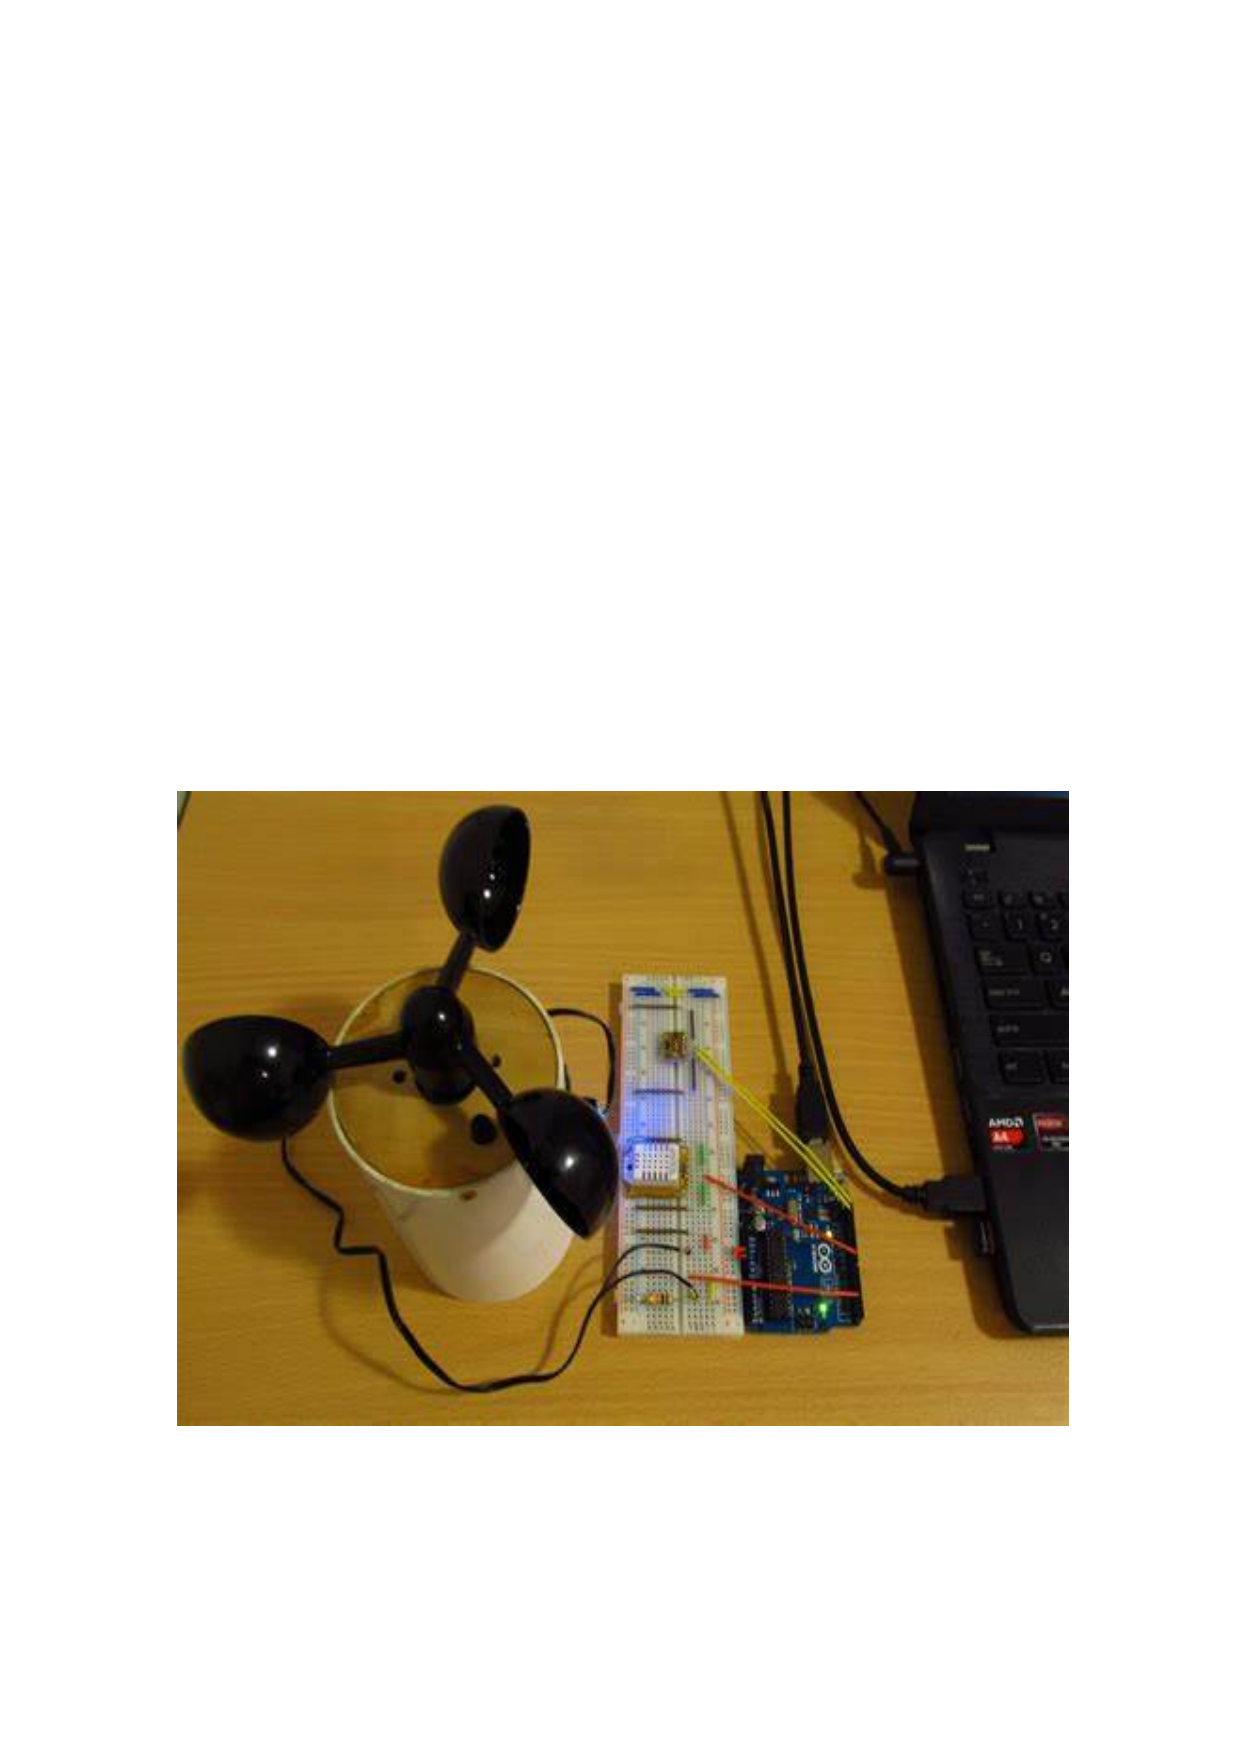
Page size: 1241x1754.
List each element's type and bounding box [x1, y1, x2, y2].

picture [177, 791, 1069, 1426]
